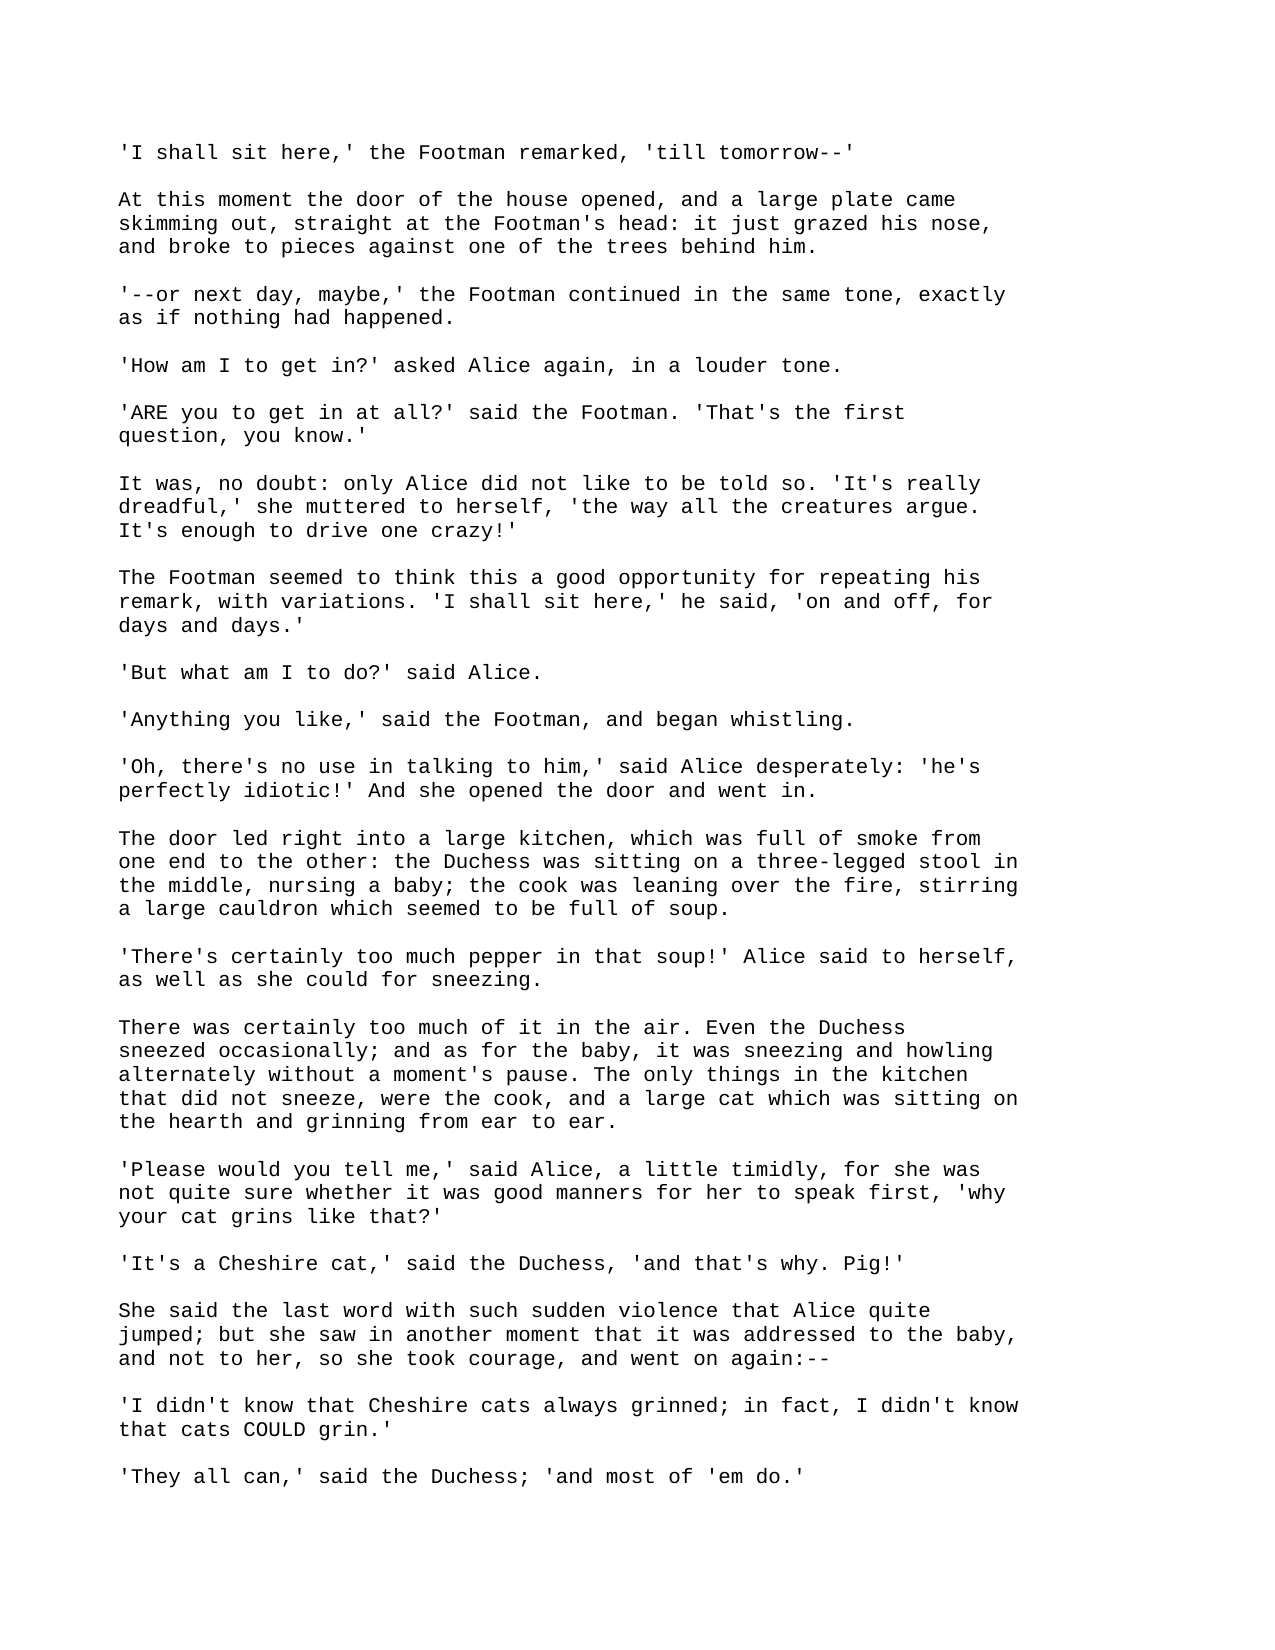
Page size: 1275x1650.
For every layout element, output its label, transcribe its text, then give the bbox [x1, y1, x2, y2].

text It was, no doubt: only Alice did not like to be told so. 'It's really [118, 473, 1157, 496]
text It's enough to drive one crazy!' [118, 520, 1157, 544]
text 'Anything you like,' said the Footman, and began whistling. [118, 709, 1157, 733]
text The door led right into a large kitchen, which was full of smoke from [118, 827, 1157, 851]
text dreadful,' she muttered to herself, 'the way all the creatures argue. [118, 496, 1157, 520]
text There was certainly too much of it in the air. Even the Duchess [118, 1017, 1157, 1040]
text as if nothing had happened. [118, 307, 1157, 331]
text 'They all can,' said the Duchess; 'and most of 'em do.' [118, 1466, 1157, 1489]
text 'But what am I to do?' said Alice. [118, 662, 1157, 686]
text 'I didn't know that Cheshire cats always grinned; in fact, I didn't know [118, 1395, 1157, 1419]
text that cats COULD grin.' [118, 1419, 1157, 1442]
text perfectly idiotic!' And she opened the door and went in. [118, 780, 1157, 804]
text question, you know.' [118, 426, 1157, 449]
text At this moment the door of the house opened, and a large plate came [118, 189, 1157, 213]
text days and days.' [118, 615, 1157, 638]
text 'ARE you to get in at all?' said the Footman. 'That's the first [118, 402, 1157, 426]
text one end to the other: the Duchess was sitting on a three-legged stool in [118, 851, 1157, 875]
text your cat grins like that?' [118, 1206, 1157, 1229]
text 'It's a Cheshire cat,' said the Duchess, 'and that's why. Pig!' [118, 1253, 1157, 1277]
text that did not sneeze, were the cook, and a large cat which was sitting on [118, 1088, 1157, 1111]
text and broke to pieces against one of the trees behind him. [118, 236, 1157, 260]
text sneezed occasionally; and as for the baby, it was sneezing and howling [118, 1040, 1157, 1064]
text skimming out, straight at the Footman's head: it just grazed his nose, [118, 213, 1157, 236]
text jumped; but she saw in another moment that it was addressed to the baby, [118, 1324, 1157, 1348]
text She said the last word with such sudden violence that Alice quite [118, 1300, 1157, 1324]
text remark, with variations. 'I shall sit here,' he said, 'on and off, for [118, 591, 1157, 615]
text not quite sure whether it was good manners for her to speak first, 'why [118, 1182, 1157, 1206]
text 'I shall sit here,' the Footman remarked, 'till tomorrow--' [118, 142, 1157, 165]
text 'Please would you tell me,' said Alice, a little timidly, for she was [118, 1158, 1157, 1182]
text alternately without a moment's pause. The only things in the kitchen [118, 1064, 1157, 1088]
text The Footman seemed to think this a good opportunity for repeating his [118, 567, 1157, 591]
text 'Oh, there's no use in talking to him,' said Alice desperately: 'he's [118, 757, 1157, 780]
text and not to her, so she took courage, and went on again:-- [118, 1348, 1157, 1371]
text 'How am I to get in?' asked Alice again, in a louder tone. [118, 354, 1157, 378]
text '--or next day, maybe,' the Footman continued in the same tone, exactly [118, 284, 1157, 307]
text the hearth and grinning from ear to ear. [118, 1111, 1157, 1135]
text 'There's certainly too much pepper in that soup!' Alice said to herself, [118, 946, 1157, 969]
text a large cauldron which seemed to be full of soup. [118, 898, 1157, 922]
text as well as she could for sneezing. [118, 969, 1157, 993]
text the middle, nursing a baby; the cook was leaning over the fire, stirring [118, 875, 1157, 898]
